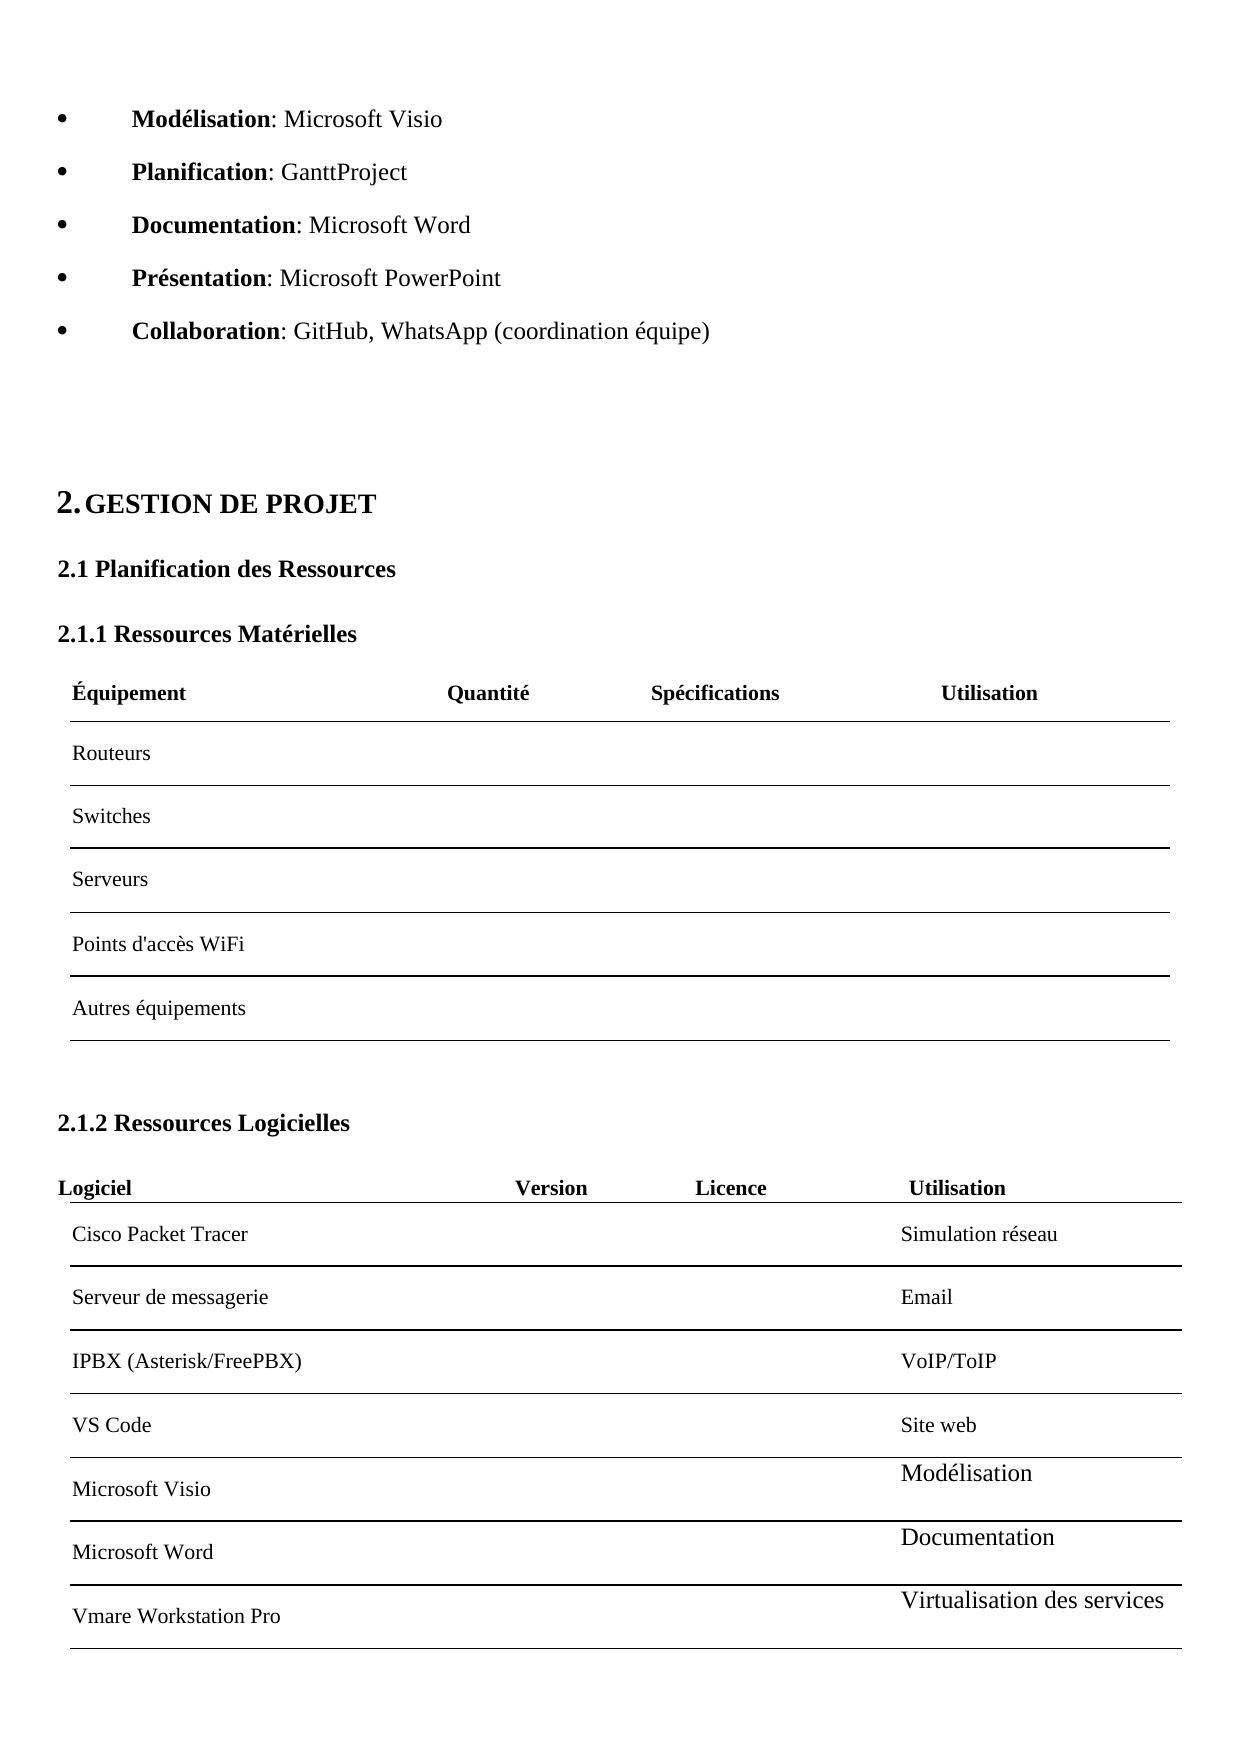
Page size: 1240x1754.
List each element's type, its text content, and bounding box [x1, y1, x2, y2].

table_cell [651, 786, 941, 847]
table_header Utilisation [941, 680, 1170, 721]
table_cell [941, 913, 1170, 975]
list Collaboration: GitHub, WhatsApp (coordination équipe) [58, 316, 1182, 344]
table_header Simulation réseau [901, 1203, 1182, 1265]
table_cell [486, 1331, 678, 1393]
list Planification: GanttProject [58, 157, 1182, 186]
table_cell VoIP/ToIP [901, 1331, 1182, 1393]
text 2.1 Planification des Ressources [57, 554, 1182, 583]
table_cell [447, 786, 651, 847]
table_cell [447, 849, 651, 911]
table_cell [651, 977, 941, 1039]
table_cell Autres équipements [70, 977, 447, 1039]
table_cell [486, 1267, 678, 1329]
table_cell [486, 1458, 678, 1520]
table_cell Email [901, 1267, 1182, 1329]
table_cell [651, 849, 941, 911]
table_cell Microsoft Word [70, 1522, 486, 1584]
table_cell Vmare Workstation Pro [70, 1586, 486, 1648]
text 2.1.2 Ressources Logicielles [57, 1108, 1182, 1137]
table_cell Points d'accès WiFi [70, 913, 447, 975]
table_cell [486, 1522, 678, 1584]
text 2.1.1 Ressources Matérielles [57, 619, 1182, 648]
table_cell Modélisation [901, 1458, 1182, 1520]
table_header Spécifications [651, 680, 941, 721]
table_cell [941, 722, 1170, 785]
table_cell [651, 913, 941, 975]
table_cell [678, 1394, 901, 1456]
table_cell Serveur de messagerie [70, 1267, 486, 1329]
list Présentation: Microsoft PowerPoint [58, 263, 1182, 292]
subtitle Logiciel Version Licence Utilisation [58, 1174, 1182, 1200]
table_header Quantité [447, 680, 651, 721]
table_cell [678, 1586, 901, 1648]
table_cell Site web [901, 1394, 1182, 1456]
table_cell Microsoft Visio [70, 1458, 486, 1520]
subtitle GESTION DE PROJET [56, 483, 1182, 521]
table_cell [447, 722, 651, 785]
table_cell Switches [70, 786, 447, 847]
table_header [678, 1203, 901, 1265]
table_cell [678, 1522, 901, 1584]
table_cell [486, 1394, 678, 1456]
table_cell IPBX (Asterisk/FreePBX) [70, 1331, 486, 1393]
table_cell [651, 722, 941, 785]
table_cell [941, 977, 1170, 1039]
table_cell [678, 1331, 901, 1393]
list Modélisation: Microsoft Visio [58, 104, 1182, 132]
table_cell [486, 1586, 678, 1648]
table_cell [678, 1458, 901, 1520]
table_cell Serveurs [70, 849, 447, 911]
table_header [486, 1203, 678, 1265]
table_cell [447, 913, 651, 975]
table_cell Documentation [901, 1522, 1182, 1584]
table_header Équipement [70, 680, 447, 721]
table_cell Routeurs [70, 722, 447, 785]
table_cell VS Code [70, 1394, 486, 1456]
table_cell [678, 1267, 901, 1329]
table_cell Virtualisation des services [901, 1586, 1182, 1648]
table_header Cisco Packet Tracer [70, 1203, 486, 1265]
table_cell [447, 977, 651, 1039]
table_cell [941, 849, 1170, 911]
table_cell [941, 786, 1170, 847]
list Documentation: Microsoft Word [58, 210, 1182, 238]
